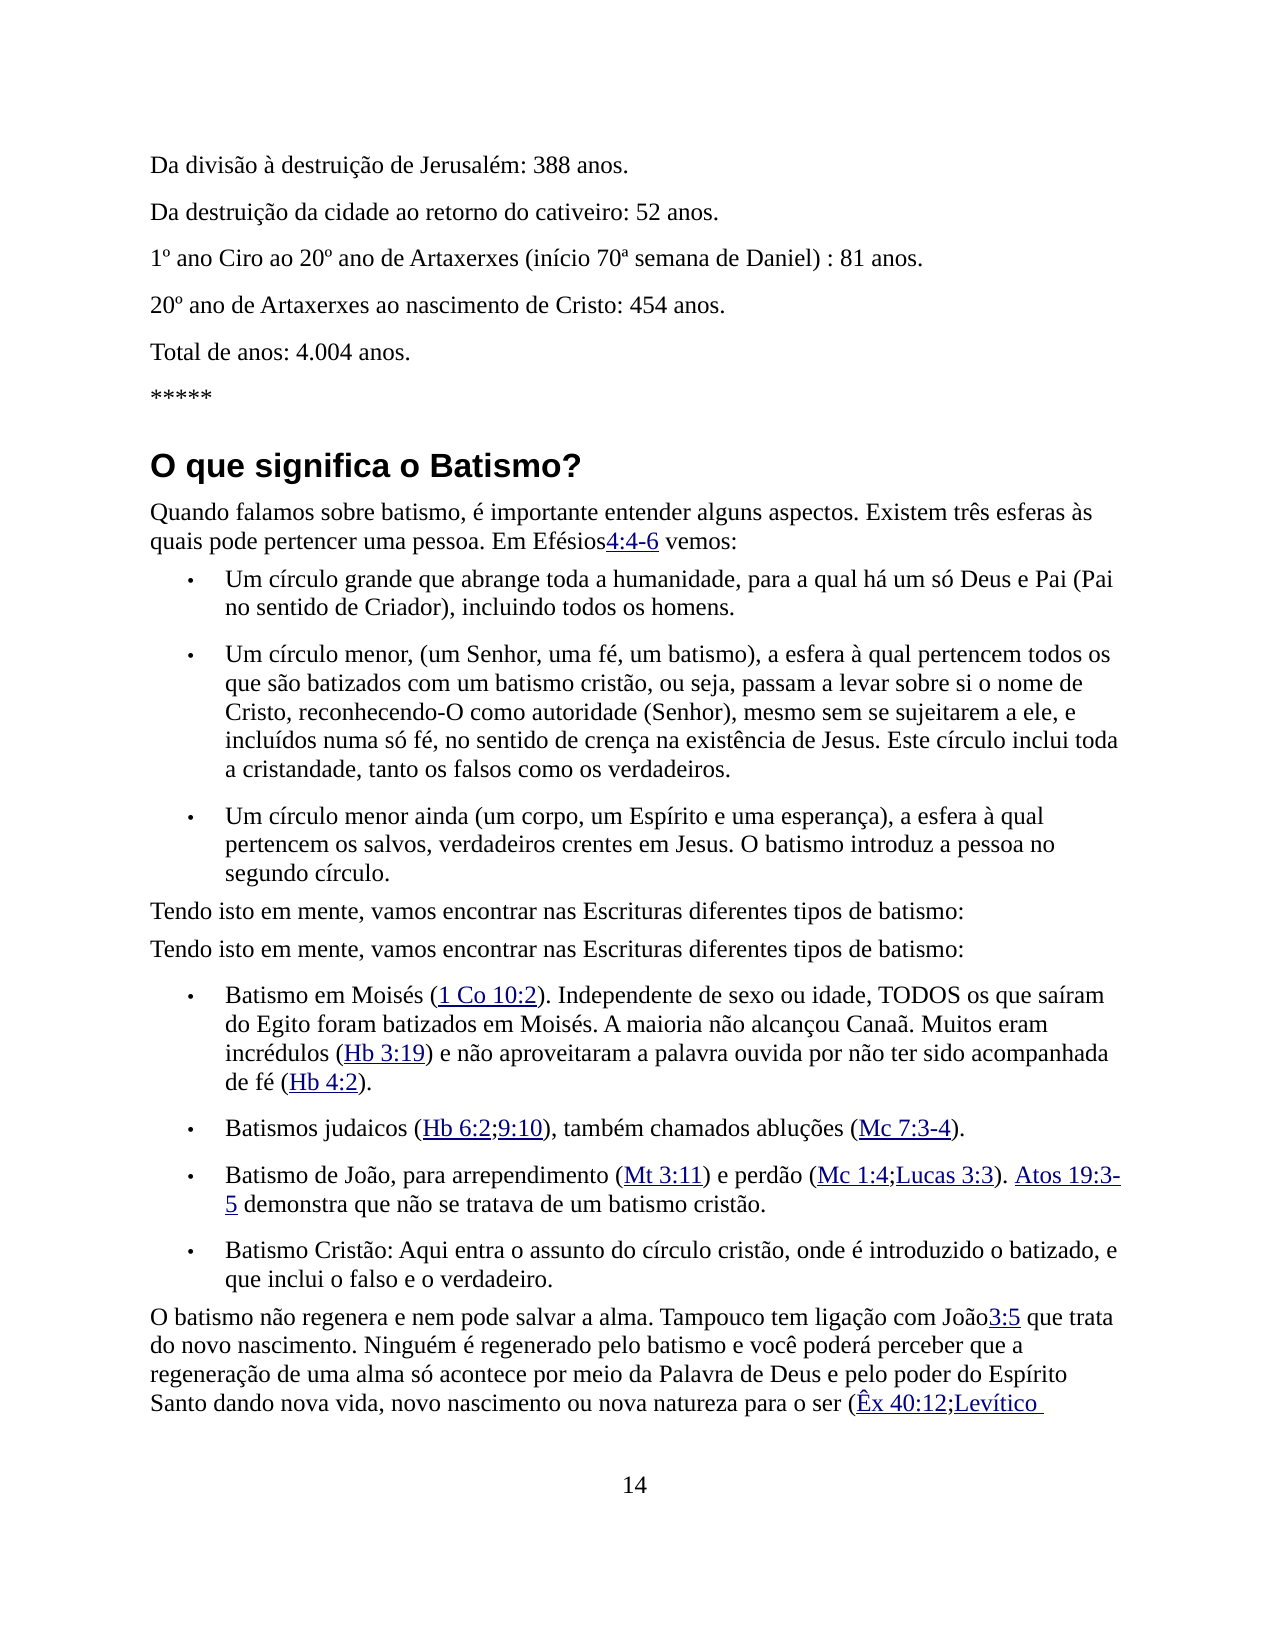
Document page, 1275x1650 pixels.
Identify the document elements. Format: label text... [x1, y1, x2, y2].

subtitle O que significa o Batismo? [150, 446, 1125, 485]
text Da divisão à destruição de Jerusalém: 388 anos. [150, 150, 1125, 179]
list Um círculo menor, (um Senhor, uma fé, um batismo), a esfera à qual pertencem todos os que são batizados com um batismo cristão, ou seja, passam a levar sobre si o nome de Cristo, reconhecendo-O como autoridade (Senhor), mesmo sem se sujeitarem a ele, e incluídos numa só fé, no sentido de crença na existência de Jesus. Este círculo inclui toda a cristandade, tanto os falsos como os verdadeiros. [187, 639, 1125, 783]
text Quando falamos sobre batismo, é importante entender alguns aspectos. Existem três esferas às quais pode pertencer uma pessoa. Em Efésios4:4-6 vemos: [150, 497, 1125, 555]
list Um círculo grande que abrange toda a humanidade, para a qual há um só Deus e Pai (Pai no sentido de Criador), incluindo todos os homens. [187, 564, 1125, 621]
list Batismo de João, para arrependimento (Mt 3:11) e perdão (Mc 1:4;Lucas 3:3). Atos 19:3-5 demonstra que não se tratava de um batismo cristão. [187, 1160, 1125, 1217]
list Batismo em Moisés (1 Co 10:2). Independente de sexo ou idade, TODOS os que saíram do Egito foram batizados em Moisés. A maioria não alcançou Canaã. Muitos eram incrédulos (Hb 3:19) e não aproveitaram a palavra ouvida por não ter sido acompanhada de fé (Hb 4:2). [187, 980, 1125, 1095]
text O batismo não regenera e nem pode salvar a alma. Tampouco tem ligação com João3:5 que trata do novo nascimento. Ninguém é regenerado pelo batismo e você poderá perceber que a regeneração de uma alma só acontece por meio da Palavra de Deus e pelo poder do Espírito Santo dando nova vida, novo nascimento ou nova natureza para o ser (Êx 40:12;Levítico [150, 1302, 1125, 1417]
list Batismo Cristão: Aqui entra o assunto do círculo cristão, onde é introduzido o batizado, e que inclui o falso e o verdadeiro. [187, 1235, 1125, 1293]
text 20º ano de Artaxerxes ao nascimento de Cristo: 454 anos. [150, 290, 1125, 319]
text Total de anos: 4.004 anos. [150, 337, 1125, 365]
text Tendo isto em mente, vamos encontrar nas Escrituras diferentes tipos de batismo: [150, 934, 1125, 962]
text ***** [150, 383, 1125, 412]
list Um círculo menor ainda (um corpo, um Espírito e uma esperança), a esfera à qual pertencem os salvos, verdadeiros crentes em Jesus. O batismo introduz a pessoa no segundo círculo. [187, 801, 1125, 887]
text 1º ano Ciro ao 20º ano de Artaxerxes (início 70ª semana de Daniel) : 81 anos. [150, 243, 1125, 272]
text Tendo isto em mente, vamos encontrar nas Escrituras diferentes tipos de batismo: [150, 896, 1125, 925]
list Batismos judaicos (Hb 6:2;9:10), também chamados abluções (Mc 7:3-4). [187, 1113, 1125, 1142]
text Da destruição da cidade ao retorno do cativeiro: 52 anos. [150, 197, 1125, 225]
